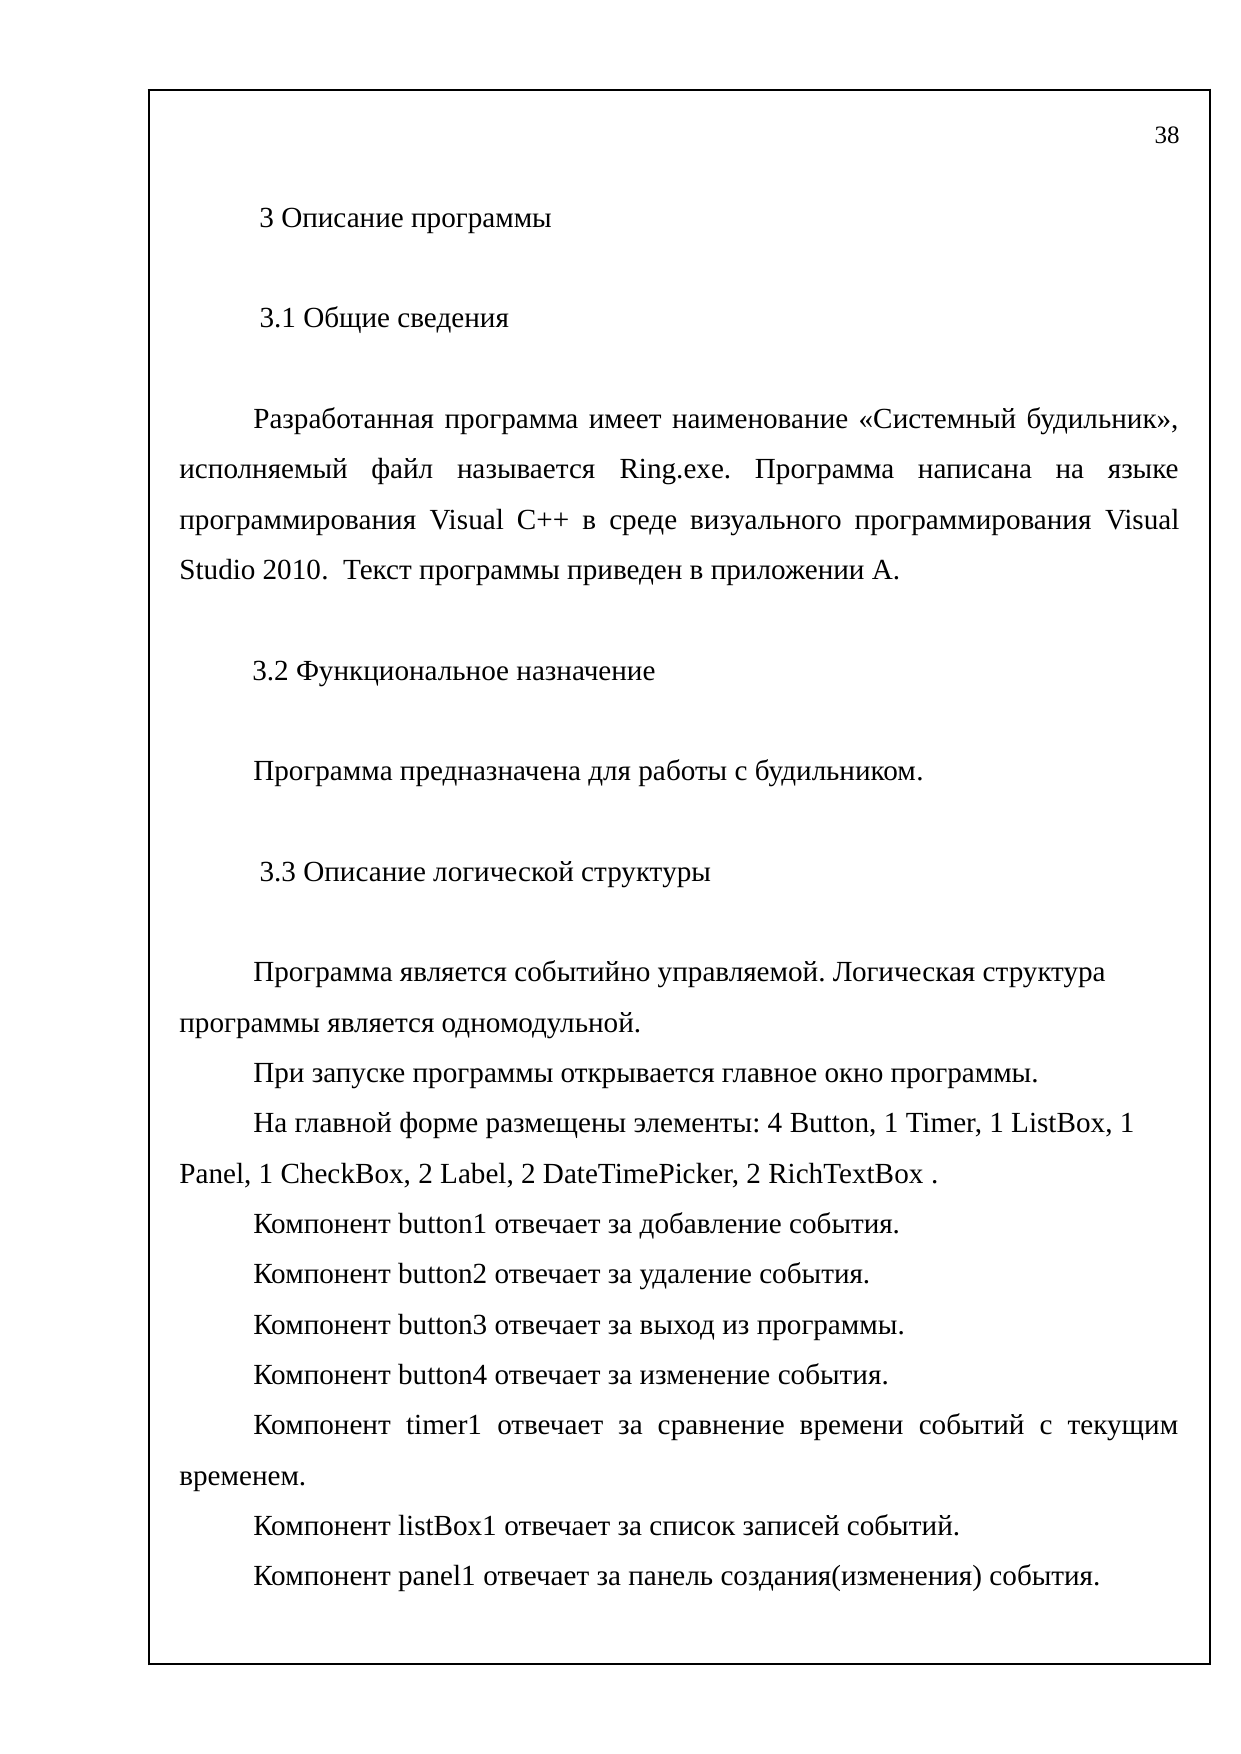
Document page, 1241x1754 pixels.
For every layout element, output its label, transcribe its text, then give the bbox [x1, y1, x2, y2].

text Компонент panel1 отвечает за панель создания(изменения) события. [179, 1558, 1179, 1592]
text Разработанная программа имеет наименование «Системный будильник», исполняемый файл называется Ring.exe. Программа написана на языке программирования Visual C++ в среде визуального программирования Visual Studio 2010. Текст программы приведен в приложении А. [179, 401, 1179, 586]
subtitle 3.1 Общие сведения [179, 301, 1179, 334]
text Компонент listBox1 отвечает за список записей событий. [179, 1508, 1179, 1542]
text Программа предназначена для работы с будильником. [179, 753, 1179, 787]
text Компонент timer1 отвечает за сравнение времени событий с текущим временем. [179, 1407, 1179, 1491]
text При запуске программы открывается главное окно программы. [179, 1055, 1179, 1089]
text Компонент button2 отвечает за удаление события. [179, 1256, 1179, 1290]
text Компонент button4 отвечает за изменение события. [179, 1357, 1179, 1391]
text Программа является событийно управляемой. Логическая структура программы является одномодульной. [179, 954, 1179, 1038]
text 3 Описание программы [259, 200, 1181, 233]
text Компонент button1 отвечает за добавление события. [179, 1206, 1179, 1240]
text На главной форме размещены элементы: 4 Button, 1 Timer, 1 ListBox, 1 Panel, 1 CheckBox, 2 Label, 2 DateTimePicker, 2 RichTextBox . [179, 1106, 1179, 1189]
subtitle 3.3 Описание логической структуры [179, 854, 1179, 887]
subtitle 3.2 Функциональное назначение [179, 653, 1179, 686]
text Компонент button3 отвечает за выход из программы. [179, 1307, 1179, 1340]
